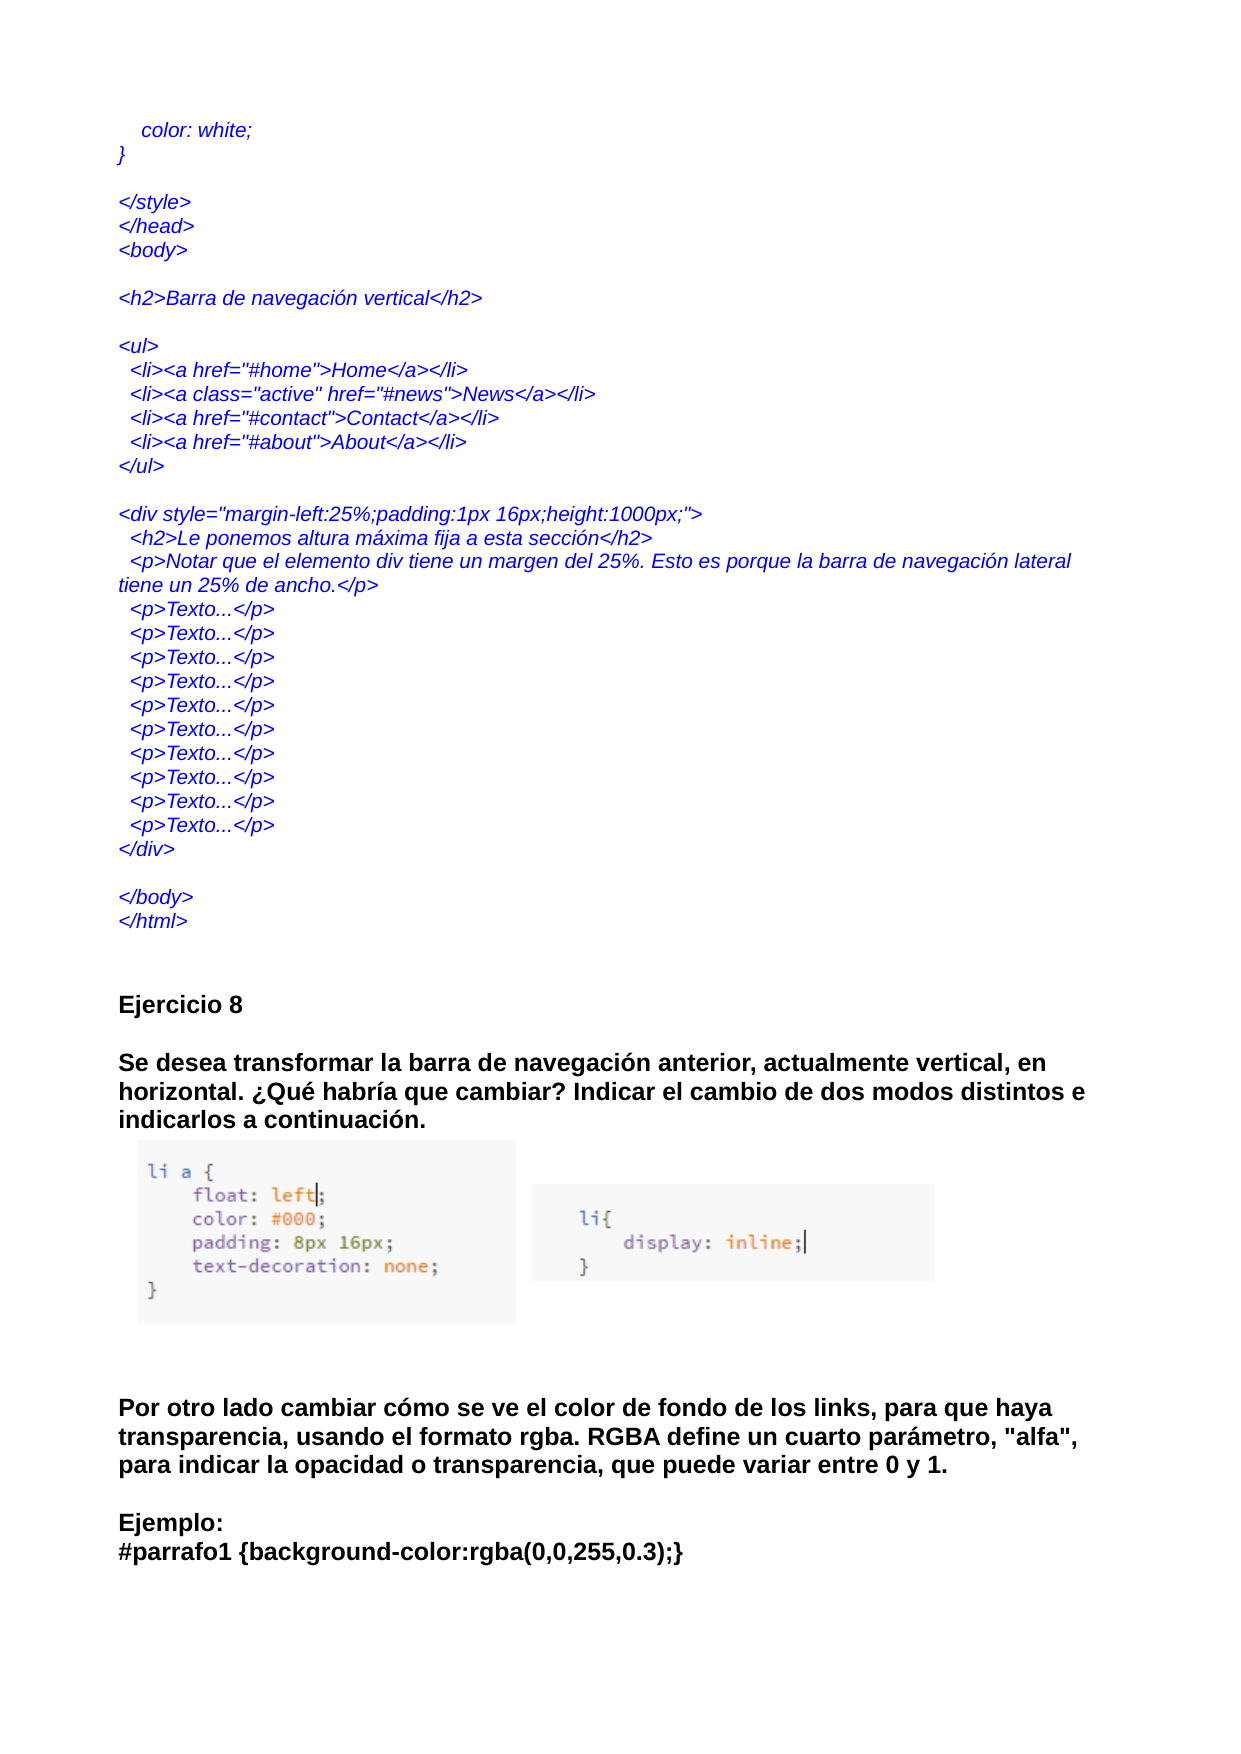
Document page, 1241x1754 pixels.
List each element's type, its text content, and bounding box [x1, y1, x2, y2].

text <li><a href="#about">About</a></li> [118, 429, 1122, 453]
text </style> [118, 190, 1122, 214]
text </head> [118, 214, 1122, 238]
text <p>Texto...</p> [118, 597, 1122, 621]
text <p>Texto...</p> [118, 741, 1122, 765]
text Ejemplo: [118, 1508, 1122, 1536]
text Se desea transformar la barra de navegación anterior, actualmente vertical, en horizontal. ¿Qué habría que cambiar? Indicar el cambio de dos modos distintos e indicarlos a continuación. [118, 1048, 1122, 1134]
text <h2>Barra de navegación vertical</h2> [118, 286, 1122, 310]
text </html> [118, 909, 1122, 933]
text <p>Texto...</p> [118, 669, 1122, 693]
text <p>Texto...</p> [118, 789, 1122, 813]
text } [118, 142, 1122, 166]
text </div> [118, 837, 1122, 861]
text <body> [118, 238, 1122, 262]
text <li><a class="active" href="#news">News</a></li> [118, 382, 1122, 406]
text <p>Texto...</p> [118, 693, 1122, 717]
picture [532, 1184, 936, 1281]
text <li><a href="#home">Home</a></li> [118, 358, 1122, 382]
text </ul> [118, 453, 1122, 477]
text <ul> [118, 334, 1122, 358]
text <p>Texto...</p> [118, 621, 1122, 645]
text color: white; [118, 118, 1122, 142]
text <p>Texto...</p> [118, 813, 1122, 837]
text <div style="margin-left:25%;padding:1px 16px;height:1000px;"> [118, 501, 1122, 525]
text <p>Texto...</p> [118, 645, 1122, 669]
text <p>Notar que el elemento div tiene un margen del 25%. Esto es porque la barra de navegación lateral tiene un 25% de ancho.</p> [118, 549, 1122, 597]
picture [177, 1180, 520, 1326]
text <h2>Le ponemos altura máxima fija a esta sección</h2> [118, 525, 1122, 549]
text <p>Texto...</p> [118, 717, 1122, 741]
text <p>Texto...</p> [118, 765, 1122, 789]
text Ejercicio 8 [118, 990, 1122, 1019]
text #parrafo1 {background-color:rgba(0,0,255,0.3);} [118, 1536, 1122, 1565]
text <li><a href="#contact">Contact</a></li> [118, 406, 1122, 429]
text Por otro lado cambiar cómo se ve el color de fondo de los links, para que haya transparencia, usando el formato rgba. RGBA define un cuarto parámetro, "alfa", para indicar la opacidad o transparencia, que puede variar entre 0 y 1. [118, 1393, 1122, 1479]
text </body> [118, 885, 1122, 909]
